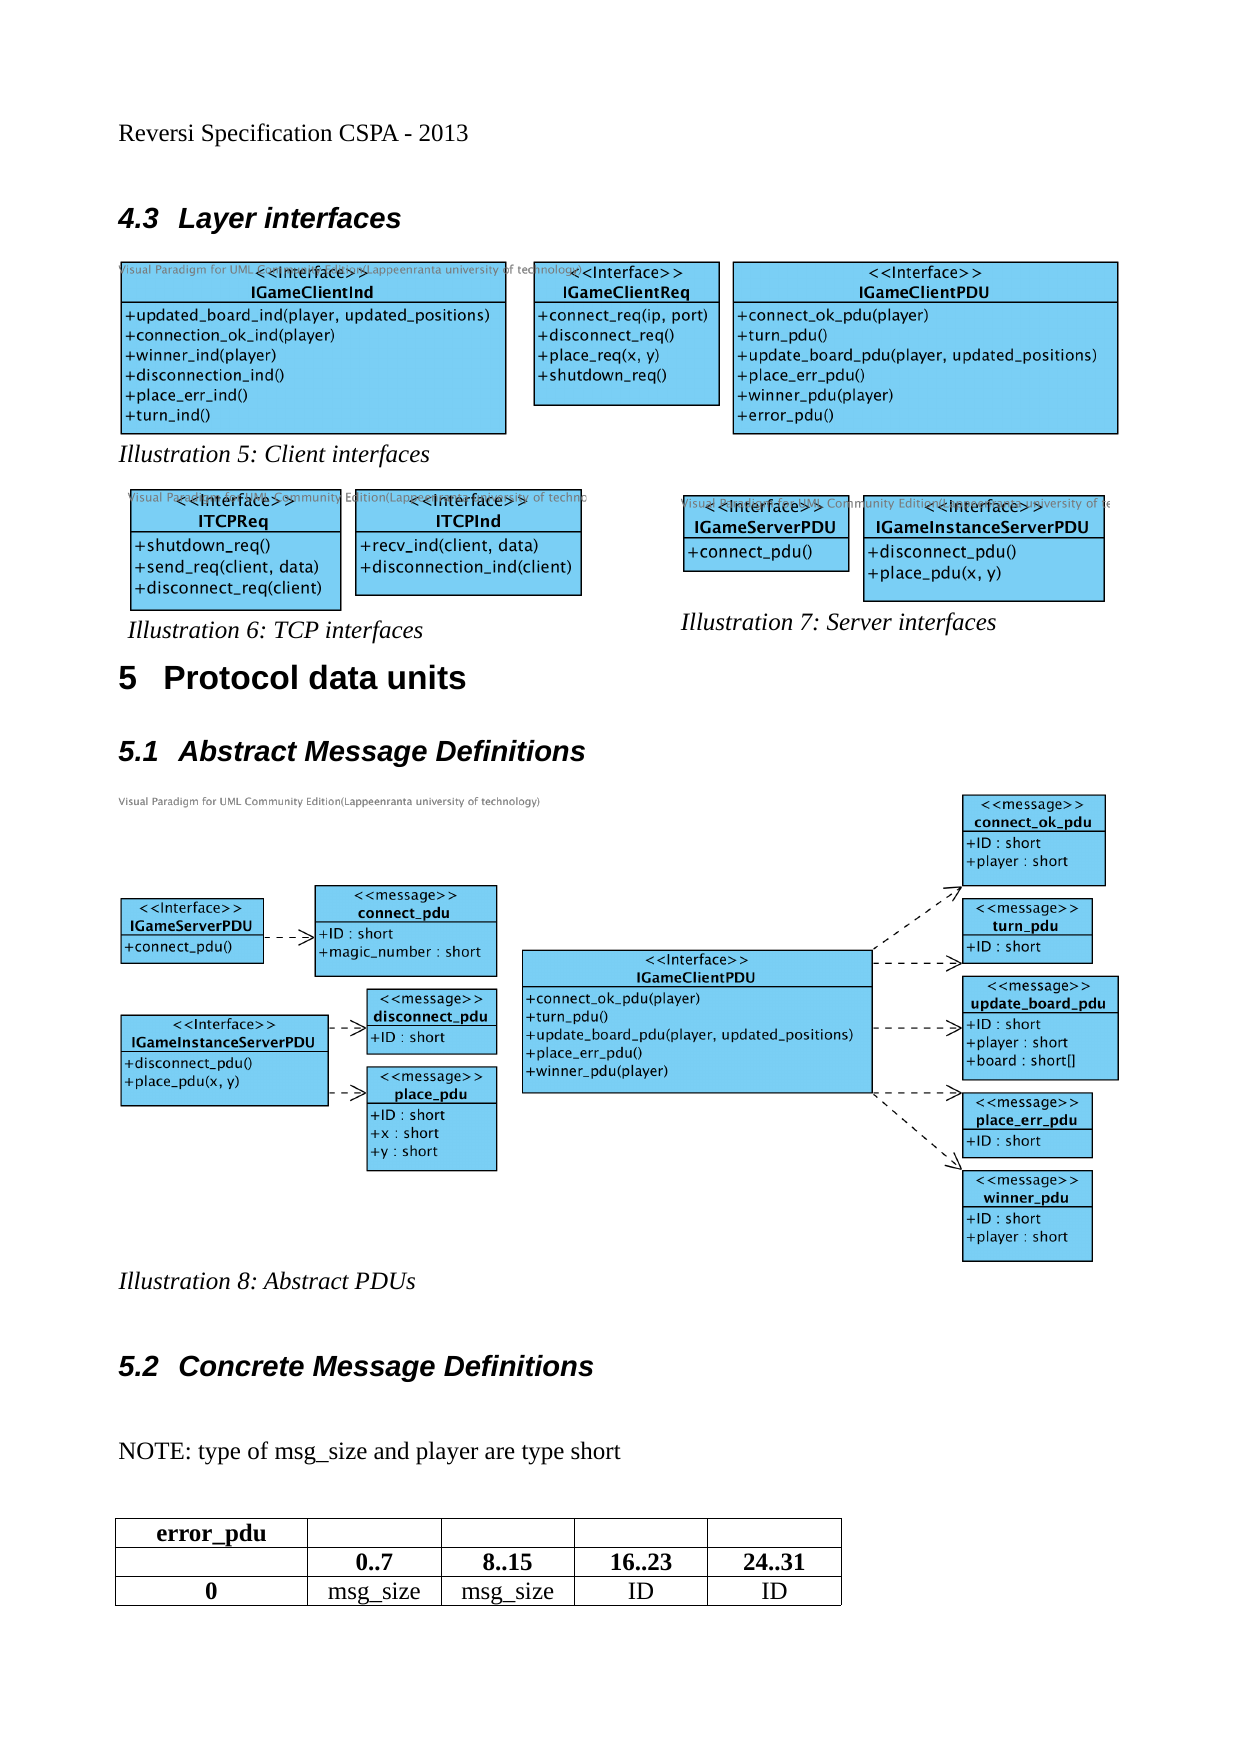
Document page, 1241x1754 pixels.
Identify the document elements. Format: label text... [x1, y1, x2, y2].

text Illustration 5: Client interfaces [118, 439, 1122, 468]
text Illustration 6: TCP interfaces [127, 616, 586, 644]
table_header [442, 1519, 574, 1547]
table_cell [116, 1548, 307, 1576]
subtitle Layer interfaces [118, 201, 1122, 235]
table_cell 0 [116, 1577, 307, 1605]
table_header [308, 1519, 441, 1547]
table_header [708, 1519, 841, 1547]
table_header error_pdu [116, 1519, 307, 1547]
subtitle Protocol data units [118, 658, 1122, 696]
table_header [575, 1519, 707, 1547]
picture [680, 492, 1110, 607]
picture [118, 792, 1123, 1266]
table_cell 0..7 [308, 1548, 441, 1576]
text Illustration 7: Server interfaces [681, 607, 1109, 636]
subtitle Abstract Message Definitions [118, 734, 1122, 767]
picture [127, 486, 587, 616]
text Illustration 8: Abstract PDUs [118, 1266, 1122, 1295]
table_cell 24..31 [708, 1548, 841, 1576]
table_cell 8..15 [442, 1548, 574, 1576]
table_cell ID [708, 1577, 841, 1605]
table_cell msg_size [442, 1577, 574, 1605]
table_cell 16..23 [575, 1548, 707, 1576]
text NOTE: type of msg_size and player are type short [118, 1436, 1122, 1464]
picture [118, 260, 1123, 439]
subtitle Concrete Message Definitions [118, 1348, 1122, 1382]
table_cell msg_size [308, 1577, 441, 1605]
table_cell ID [575, 1577, 707, 1605]
